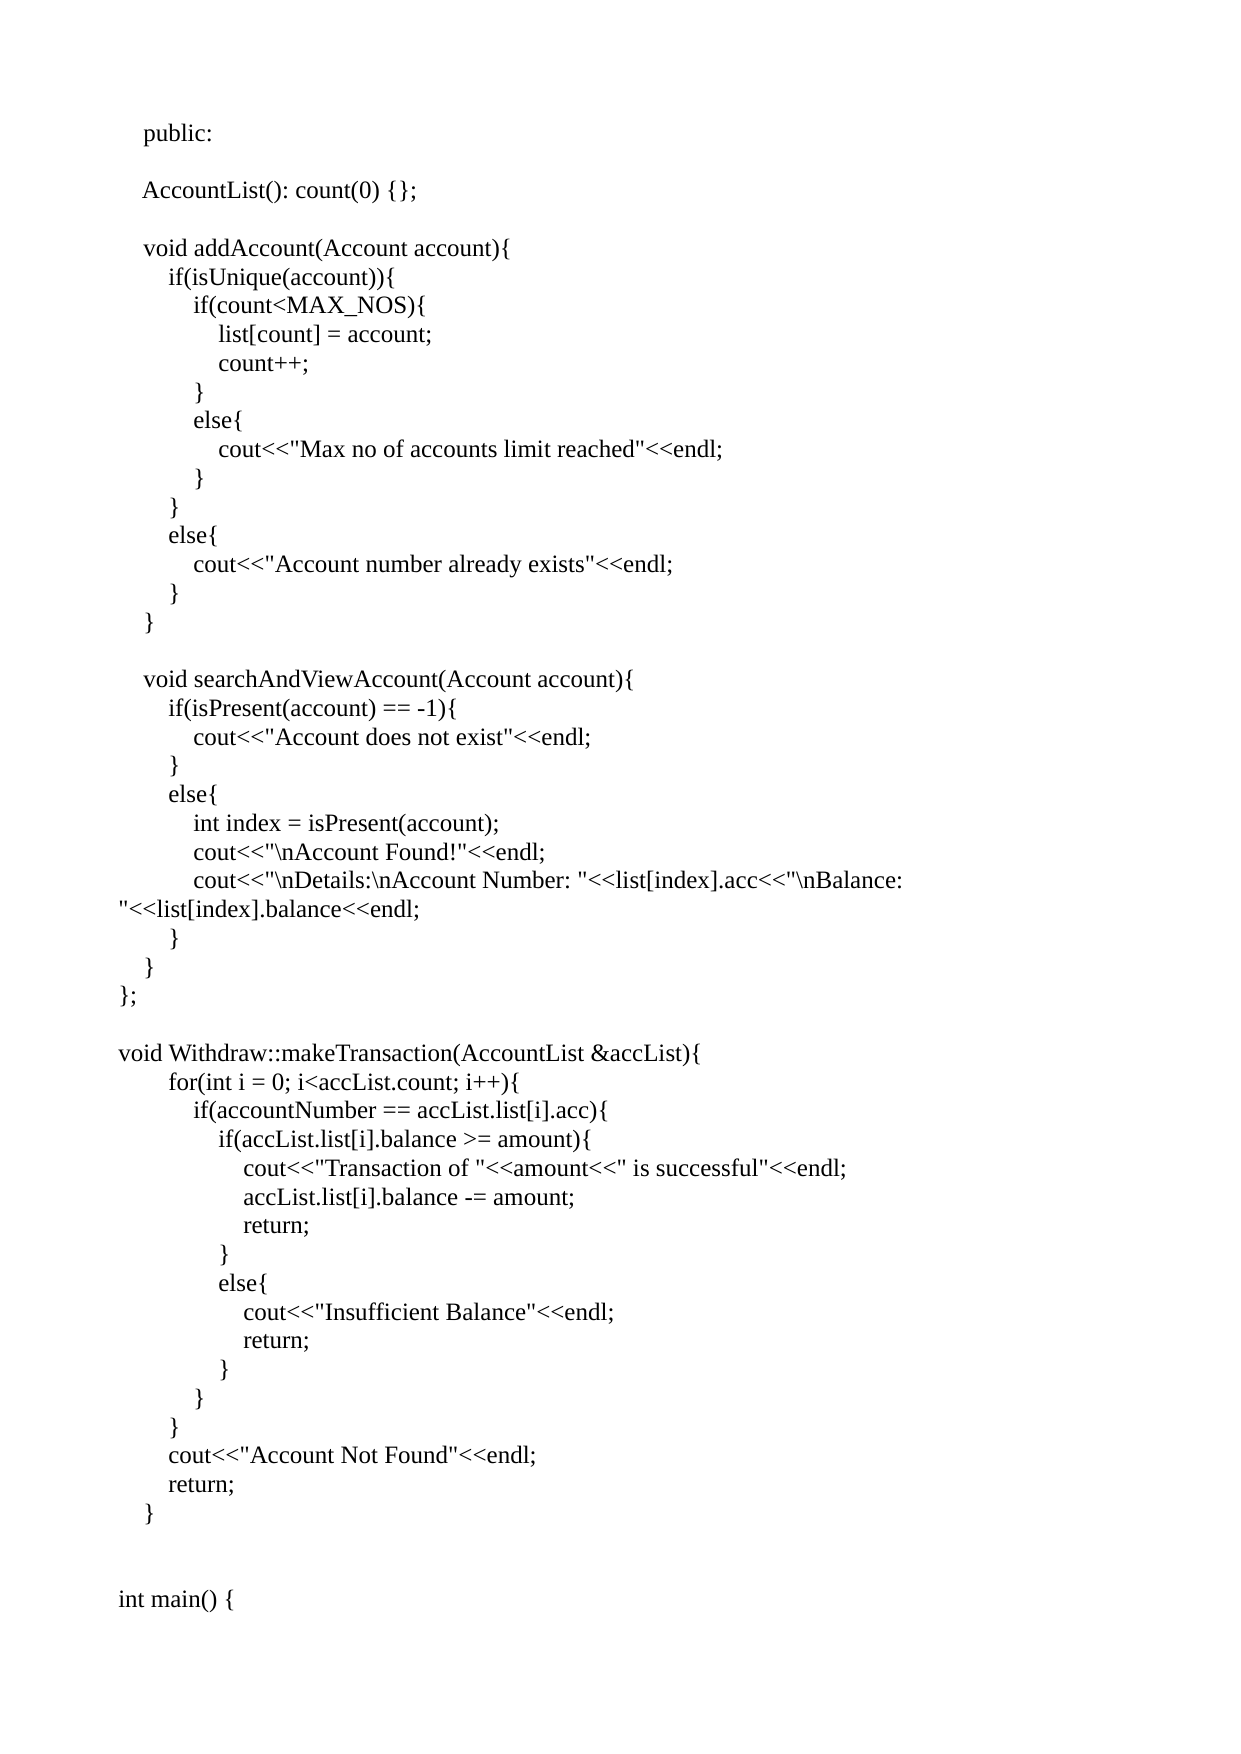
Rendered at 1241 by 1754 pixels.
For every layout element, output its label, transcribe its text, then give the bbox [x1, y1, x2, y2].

text if(isPresent(account) == -1){ [118, 693, 1122, 722]
text cout<<"\nDetails:\nAccount Number: "<<list[index].acc<<"\nBalance: "<<list[index].balance<<endl; [118, 866, 1122, 923]
text for(int i = 0; i<accList.count; i++){ [118, 1067, 1122, 1096]
text accList.list[i].balance -= amount; [118, 1182, 1122, 1211]
text } [118, 952, 1122, 981]
text cout<<"Account Not Found"<<endl; [118, 1441, 1122, 1469]
text if(isUnique(account)){ [118, 262, 1122, 291]
text cout<<"Account does not exist"<<endl; [118, 722, 1122, 751]
text } [118, 1498, 1122, 1527]
text return; [118, 1326, 1122, 1354]
text void Withdraw::makeTransaction(AccountList &accList){ [118, 1038, 1122, 1067]
text else{ [118, 1268, 1122, 1297]
text cout<<"Max no of accounts limit reached"<<endl; [118, 434, 1122, 463]
text cout<<"\nAccount Found!"<<endl; [118, 837, 1122, 866]
text cout<<"Transaction of "<<amount<<" is successful"<<endl; [118, 1153, 1122, 1182]
text AccountList(): count(0) {}; [118, 176, 1122, 204]
text return; [118, 1211, 1122, 1239]
text list[count] = account; [118, 319, 1122, 348]
text int main() { [118, 1584, 1122, 1613]
text cout<<"Insufficient Balance"<<endl; [118, 1297, 1122, 1326]
text void addAccount(Account account){ [118, 233, 1122, 262]
text } [118, 1239, 1122, 1268]
text } [118, 1412, 1122, 1441]
text else{ [118, 521, 1122, 549]
text } [118, 492, 1122, 521]
text } [118, 1383, 1122, 1412]
text if(accountNumber == accList.list[i].acc){ [118, 1096, 1122, 1124]
text if(count<MAX_NOS){ [118, 291, 1122, 319]
text } [118, 377, 1122, 406]
text void searchAndViewAccount(Account account){ [118, 664, 1122, 693]
text if(accList.list[i].balance >= amount){ [118, 1124, 1122, 1153]
text else{ [118, 406, 1122, 434]
text } [118, 578, 1122, 607]
text count++; [118, 348, 1122, 377]
text else{ [118, 779, 1122, 808]
text } [118, 463, 1122, 492]
text public: [118, 118, 1122, 147]
text return; [118, 1469, 1122, 1498]
text int index = isPresent(account); [118, 808, 1122, 837]
text } [118, 1354, 1122, 1383]
text } [118, 607, 1122, 636]
text cout<<"Account number already exists"<<endl; [118, 549, 1122, 578]
text } [118, 751, 1122, 779]
text } [118, 923, 1122, 952]
text }; [118, 981, 1122, 1009]
